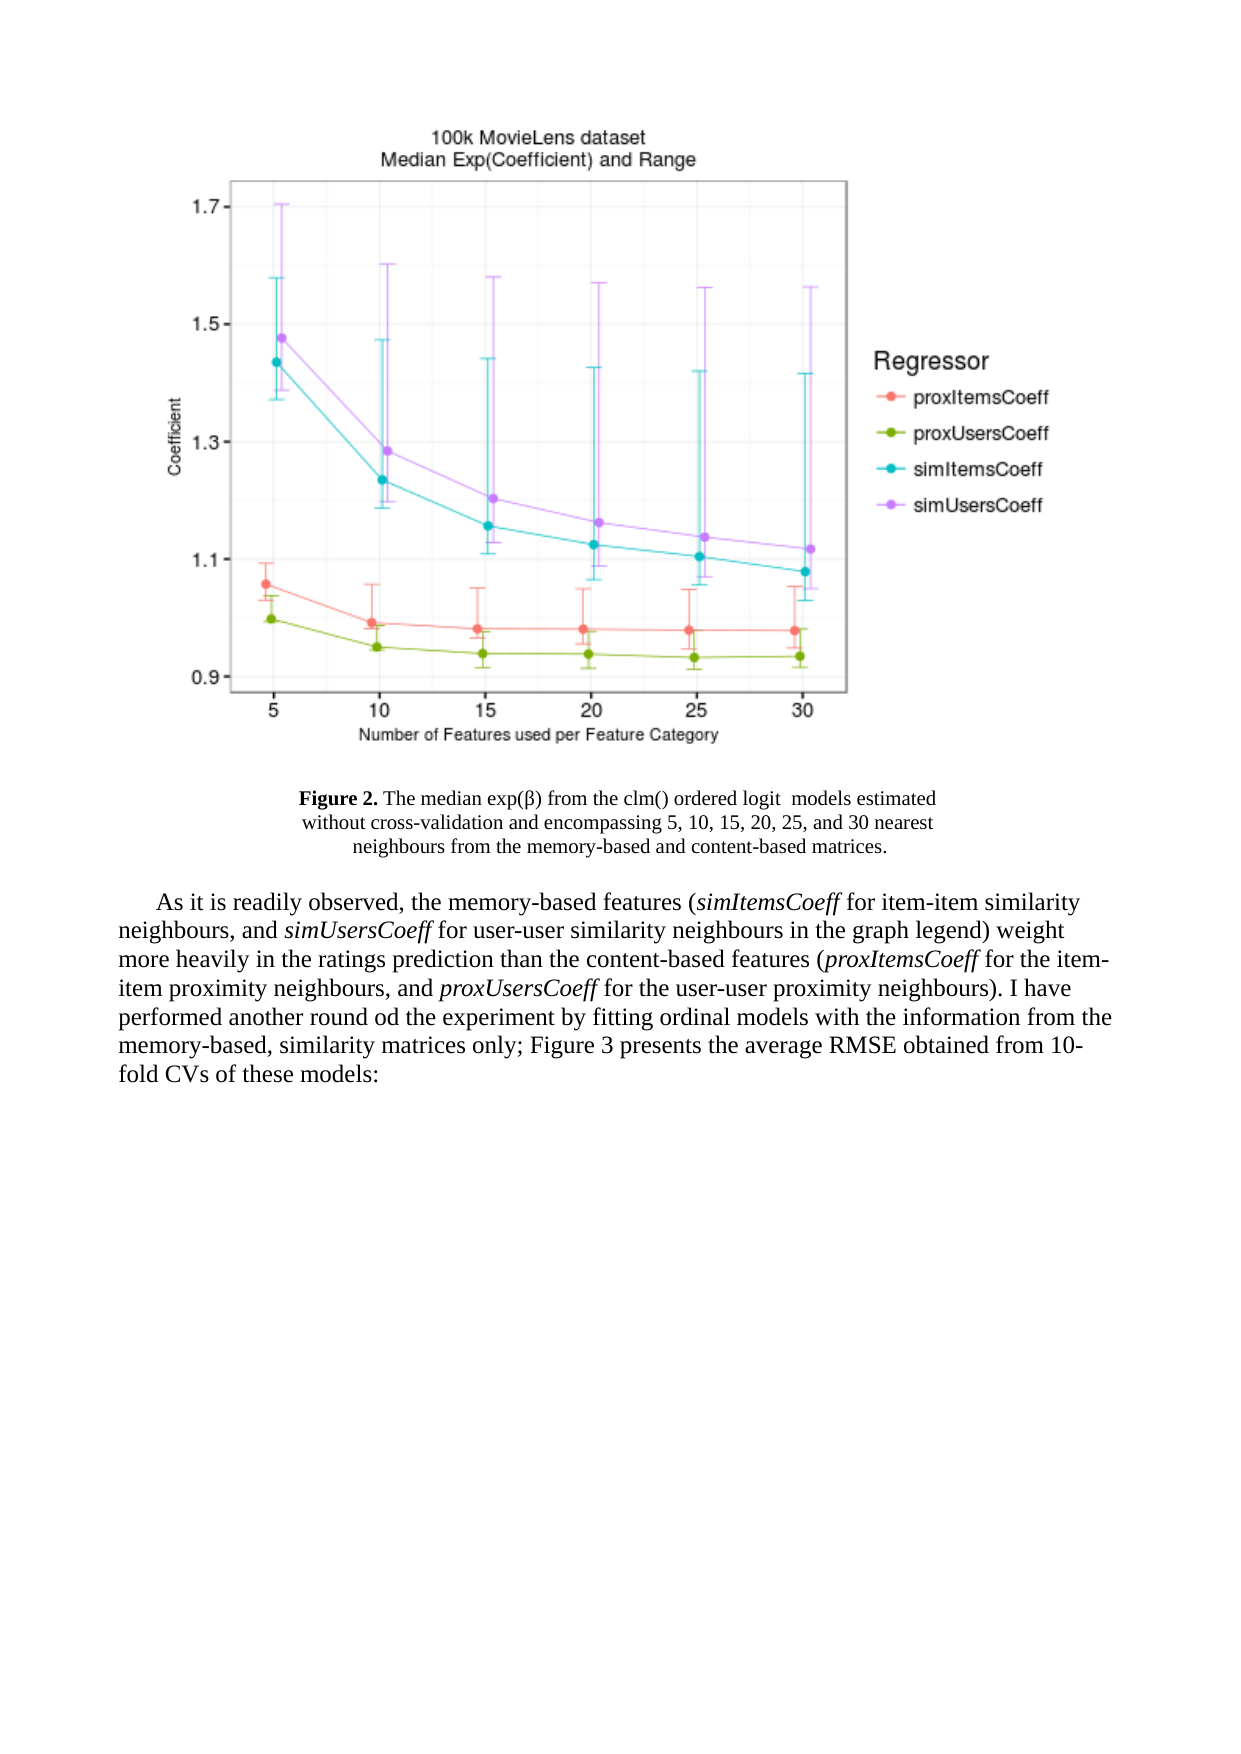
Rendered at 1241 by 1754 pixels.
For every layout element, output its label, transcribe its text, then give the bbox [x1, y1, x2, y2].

text Figure 2. The median exp(β) from the clm() ordered logit models estimated without cross-validation and encompassing 5, 10, 15, 20, 25, and 30 nearest [118, 786, 1122, 834]
text As it is readily observed, the memory-based features (simItemsCoeff for item-item similarity neighbours, and simUsersCoeff for user-user similarity neighbours in the graph legend) weight more heavily in the ratings prediction than the content-based features (proxItemsCoeff for the item-item proximity neighbours, and proxUsersCoeff for the user-user proximity neighbours). I have performed another round od the experiment by fitting ordinal models with the information from the memory-based, similarity matrices only; Figure 3 presents the average RMSE obtained from 10-fold CVs of these models: [118, 887, 1122, 1088]
text neighbours from the memory-based and content-based matrices. [118, 834, 1122, 858]
picture [151, 118, 1089, 758]
